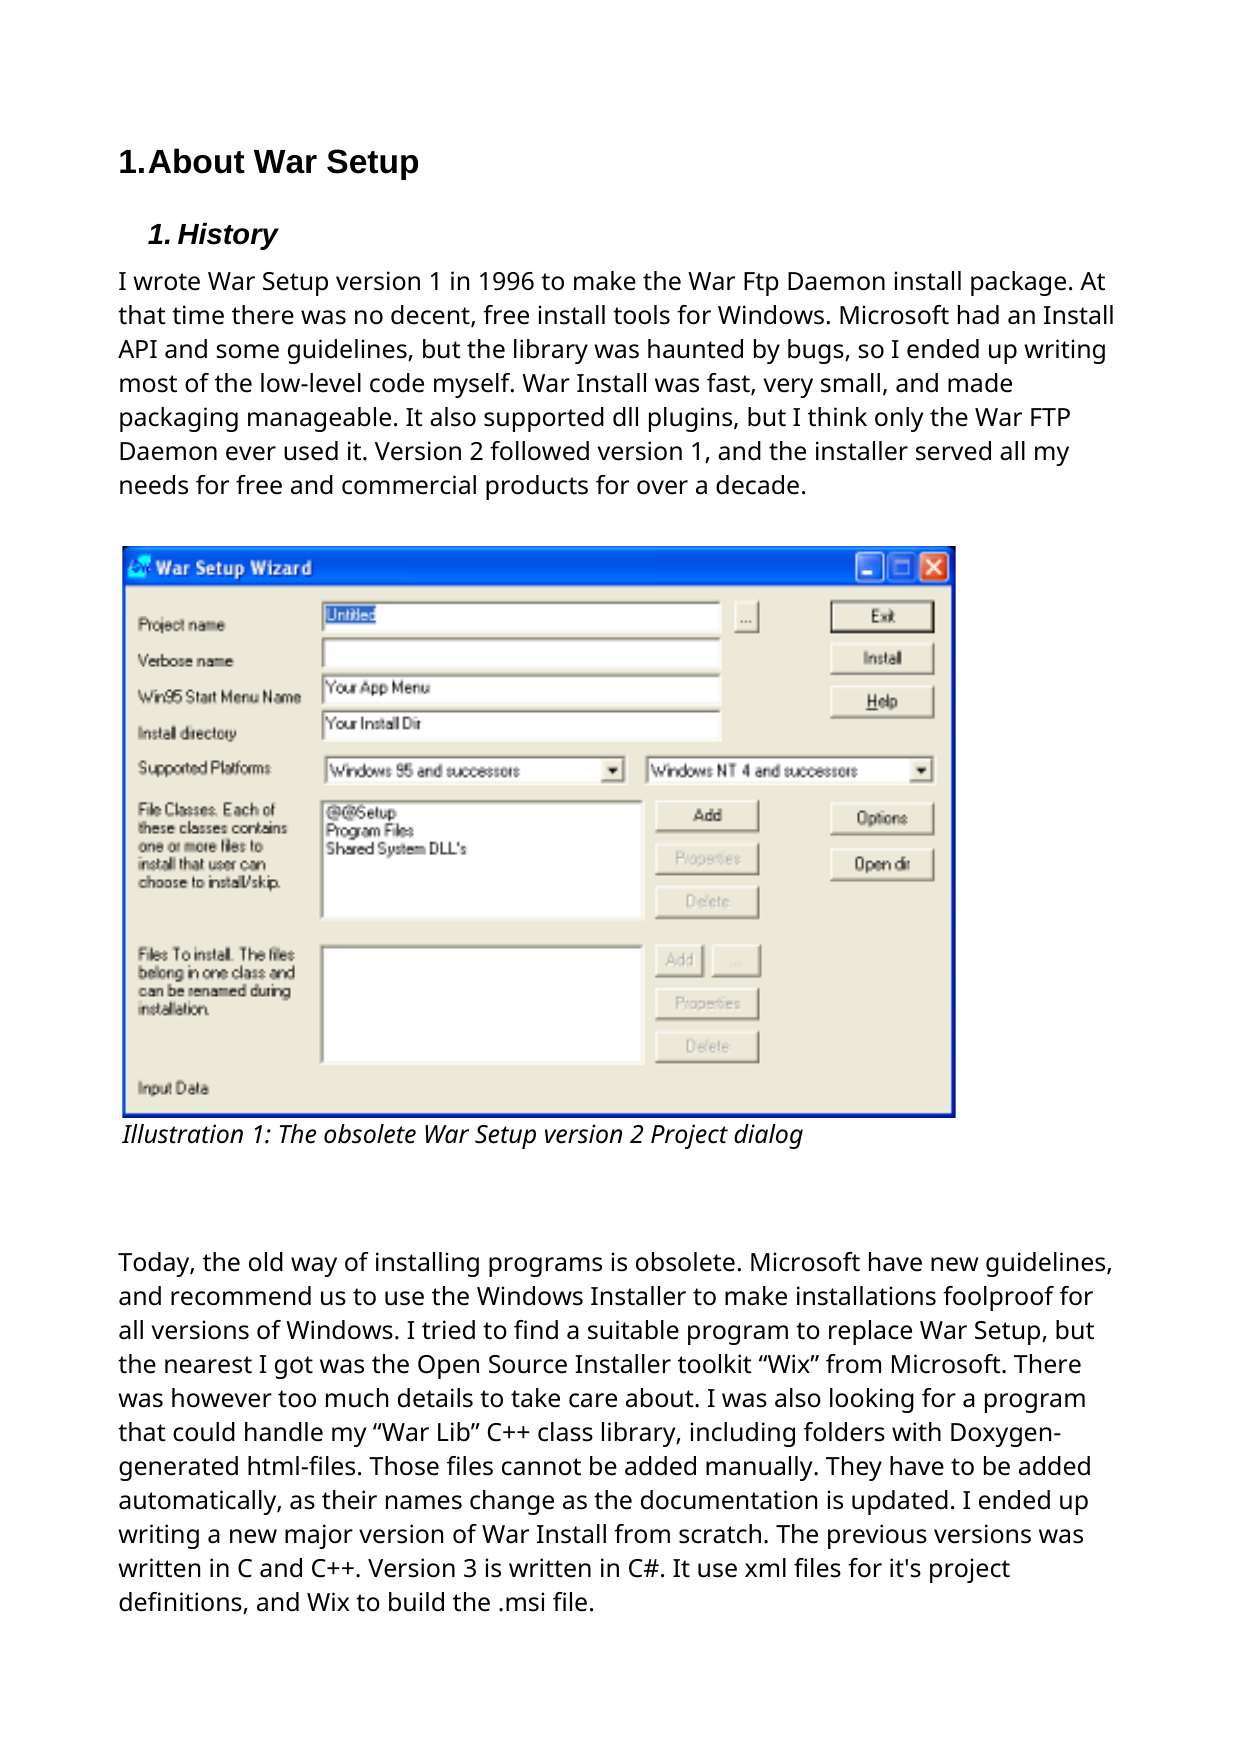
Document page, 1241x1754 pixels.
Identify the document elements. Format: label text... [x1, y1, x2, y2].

subtitle About War Setup [118, 143, 1122, 181]
text Illustration 1: The obsolete War Setup version 2 Project dialog [122, 1118, 955, 1151]
subtitle History [148, 218, 1122, 251]
picture [122, 546, 956, 1118]
text Today, the old way of installing programs is obsolete. Microsoft have new guidelines, and recommend us to use the Windows Installer to make installations foolproof for all versions of Windows. I tried to find a suitable program to replace War Setup, but the nearest I got was the Open Source Installer toolkit “Wix” from Microsoft. There was however too much details to take care about. I was also looking for a program that could handle my “War Lib” C++ class library, including folders with Doxygen-generated html-files. Those files cannot be added manually. They have to be added automatically, as their names change as the documentation is updated. I ended up writing a new major version of War Install from scratch. The previous versions was written in C and C++. Version 3 is written in C#. It use xml files for it's project definitions, and Wix to build the .msi file. [118, 1244, 1122, 1619]
text I wrote War Setup version 1 in 1996 to make the War Ftp Daemon install package. At that time there was no decent, free install tools for Windows. Microsoft had an Install API and some guidelines, but the library was haunted by bugs, so I ended up writing most of the low-level code myself. War Install was fast, very small, and made packaging manageable. It also supported dll plugins, but I think only the War FTP Daemon ever used it. Version 2 followed version 1, and the installer served all my needs for free and commercial products for over a decade. [118, 263, 1122, 502]
